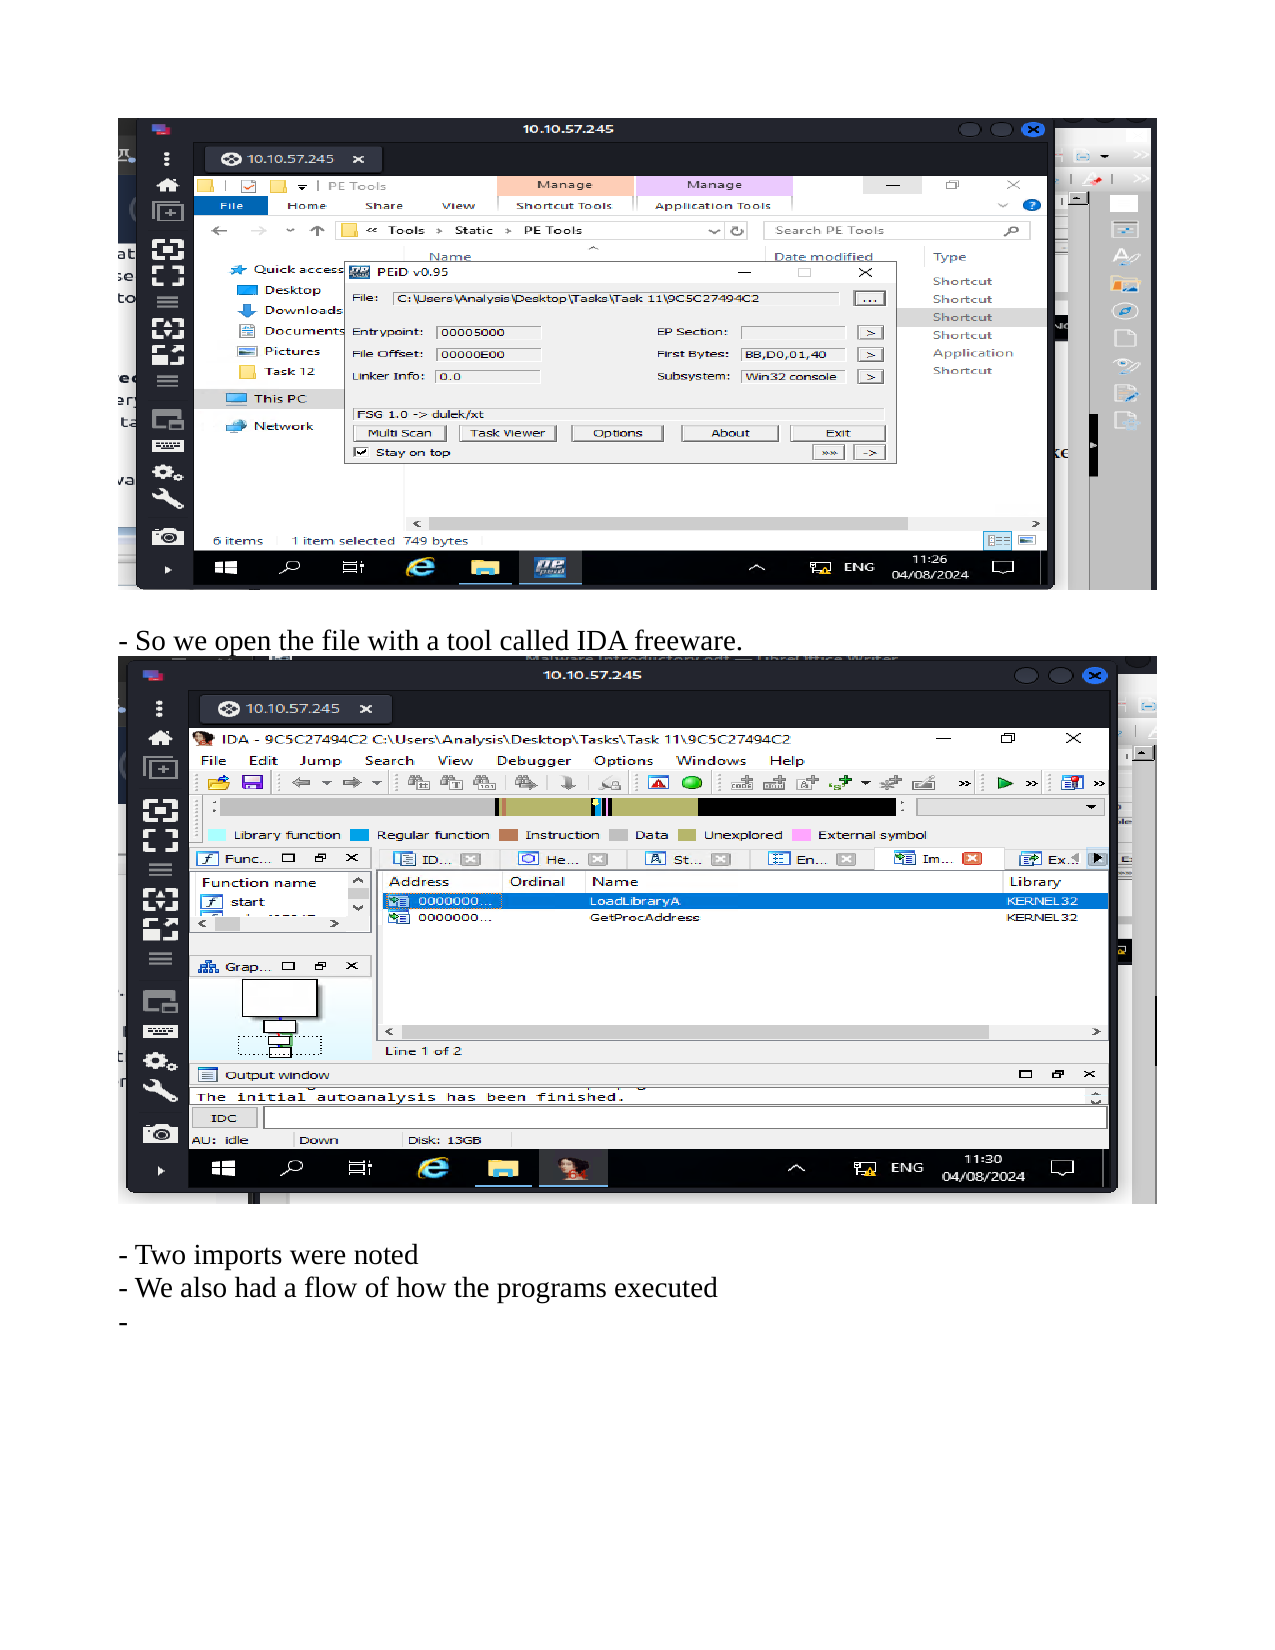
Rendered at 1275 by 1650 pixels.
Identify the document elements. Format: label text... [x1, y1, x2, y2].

picture [118, 118, 1157, 590]
text - [118, 1304, 1157, 1338]
picture [118, 656, 1157, 1204]
text - So we open the file with a tool called IDA freeware. [118, 623, 1157, 656]
text - We also had a flow of how the programs executed [118, 1271, 1157, 1304]
text - Two imports were noted [118, 1237, 1157, 1271]
